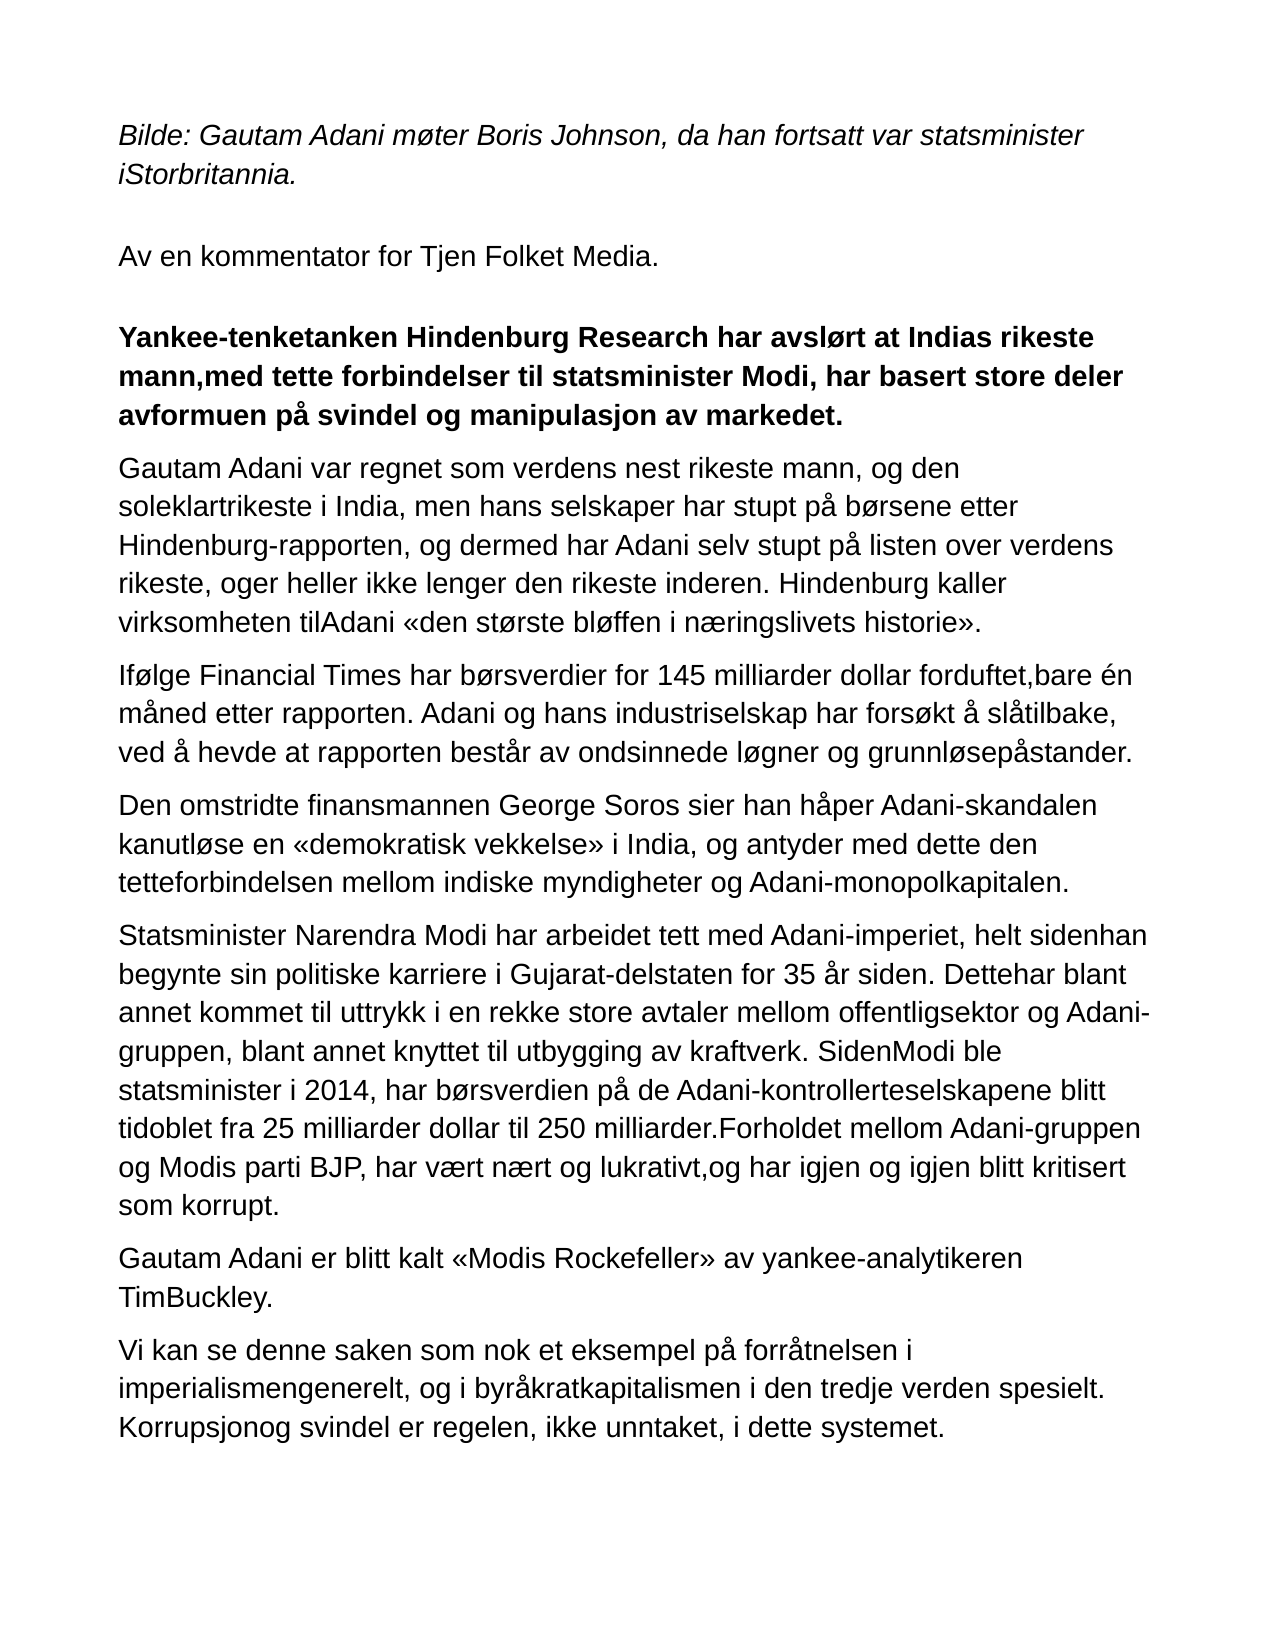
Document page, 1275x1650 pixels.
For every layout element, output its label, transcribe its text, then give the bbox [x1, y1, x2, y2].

text Bilde: Gautam Adani møter Boris Johnson, da han fortsatt var statsminister iStorbritannia. [118, 118, 1157, 190]
text Vi kan se denne saken som nok et eksempel på forråtnelsen i imperialismengenerelt, og i byråkratkapitalismen i den tredje verden spesielt. Korrupsjonog svindel er regelen, ikke unntaket, i dette systemet. [118, 1333, 1157, 1443]
text Yankee-tenketanken Hindenburg Research har avslørt at Indias rikeste mann,med tette forbindelser til statsminister Modi, har basert store deler avformuen på svindel og manipulasjon av markedet. [118, 320, 1157, 431]
text Den omstridte finansmannen George Soros sier han håper Adani-skandalen kanutløse en «demokratisk vekkelse» i India, og antyder med dette den tetteforbindelsen mellom indiske myndigheter og Adani-monopolkapitalen. [118, 788, 1157, 899]
text Statsminister Narendra Modi har arbeidet tett med Adani-imperiet, helt sidenhan begynte sin politiske karriere i Gujarat-delstaten for 35 år siden. Dettehar blant annet kommet til uttrykk i en rekke store avtaler mellom offentligsektor og Adani-gruppen, blant annet knyttet til utbygging av kraftverk. SidenModi ble statsminister i 2014, har børsverdien på de Adani-kontrollerteselskapene blitt tidoblet fra 25 milliarder dollar til 250 milliarder.Forholdet mellom Adani-gruppen og Modis parti BJP, har vært nært og lukrativt,og har igjen og igjen blitt kritisert som korrupt. [118, 918, 1157, 1222]
text Gautam Adani er blitt kalt «Modis Rockefeller» av yankee-analytikeren TimBuckley. [118, 1241, 1157, 1313]
text Av en kommentator for Tjen Folket Media. [118, 238, 1157, 272]
text Gautam Adani var regnet som verdens nest rikeste mann, og den soleklartrikeste i India, men hans selskaper har stupt på børsene etter Hindenburg-rapporten, og dermed har Adani selv stupt på listen over verdens rikeste, oger heller ikke lenger den rikeste inderen. Hindenburg kaller virksomheten tilAdani «den største bløffen i næringslivets historie». [118, 451, 1157, 638]
text Ifølge Financial Times har børsverdier for 145 milliarder dollar forduftet,bare én måned etter rapporten. Adani og hans industriselskap har forsøkt å slåtilbake, ved å hevde at rapporten består av ondsinnede løgner og grunnløsepåstander. [118, 658, 1157, 768]
